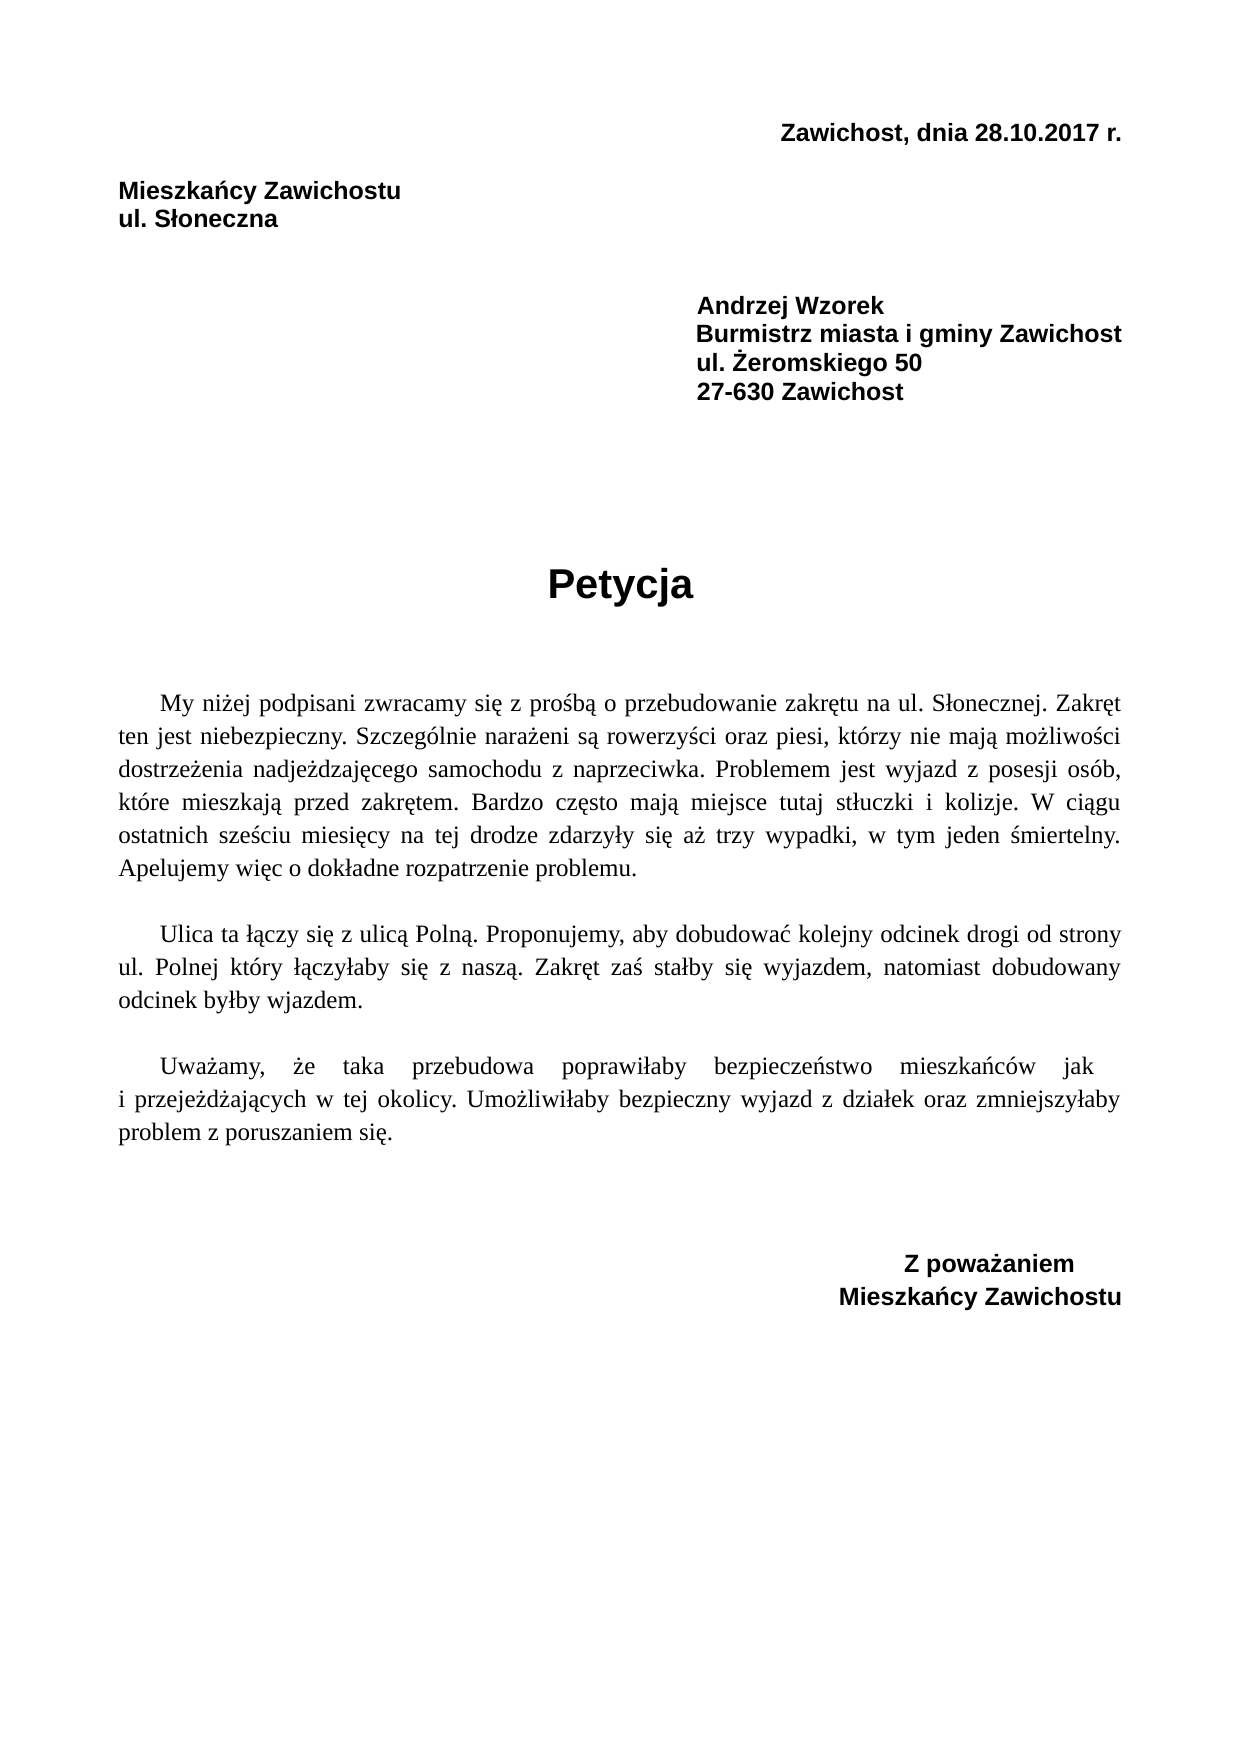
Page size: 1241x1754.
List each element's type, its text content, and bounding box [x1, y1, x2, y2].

text Mieszkańcy Zawichostu [118, 1282, 1122, 1311]
text Petycja [118, 559, 1122, 607]
text Uważamy, że taka przebudowa poprawiłaby bezpieczeństwo mieszkańców jak i przejeżdżających w tej okolicy. Umożliwiłaby bezpieczny wyjazd z działek oraz zmniejszyłaby problem z poruszaniem się. [118, 1051, 1122, 1146]
text Z poważaniem [118, 1249, 1075, 1278]
text ul. Słoneczna [118, 204, 1122, 233]
text Mieszkańcy Zawichostu [118, 176, 1122, 204]
text Zawichost, dnia 28.10.2017 r. [118, 118, 1122, 147]
text Andrzej Wzorek [118, 291, 884, 319]
text Burmistrz miasta i gminy Zawichost [118, 319, 1122, 348]
text 27-630 Zawichost [118, 377, 903, 406]
text My niżej podpisani zwracamy się z prośbą o przebudowanie zakrętu na ul. Słonecznej. Zakręt ten jest niebezpieczny. Szczególnie narażeni są rowerzyści oraz piesi, którzy nie mają możliwości dostrzeżenia nadjeżdzajęcego samochodu z naprzeciwka. Problemem jest wyjazd z posesji osób, które mieszkają przed zakrętem. Bardzo często mają miejsce tutaj stłuczki i kolizje. W ciągu ostatnich sześciu miesięcy na tej drodze zdarzyły się aż trzy wypadki, w tym jeden śmiertelny. Apelujemy więc o dokładne rozpatrzenie problemu. [118, 688, 1122, 882]
text ul. Żeromskiego 50 [118, 348, 922, 377]
text Ulica ta łączy się z ulicą Polną. Proponujemy, aby dobudować kolejny odcinek drogi od strony ul. Polnej który łączyłaby się z naszą. Zakręt zaś stałby się wyjazdem, natomiast dobudowany odcinek byłby wjazdem. [118, 919, 1122, 1014]
